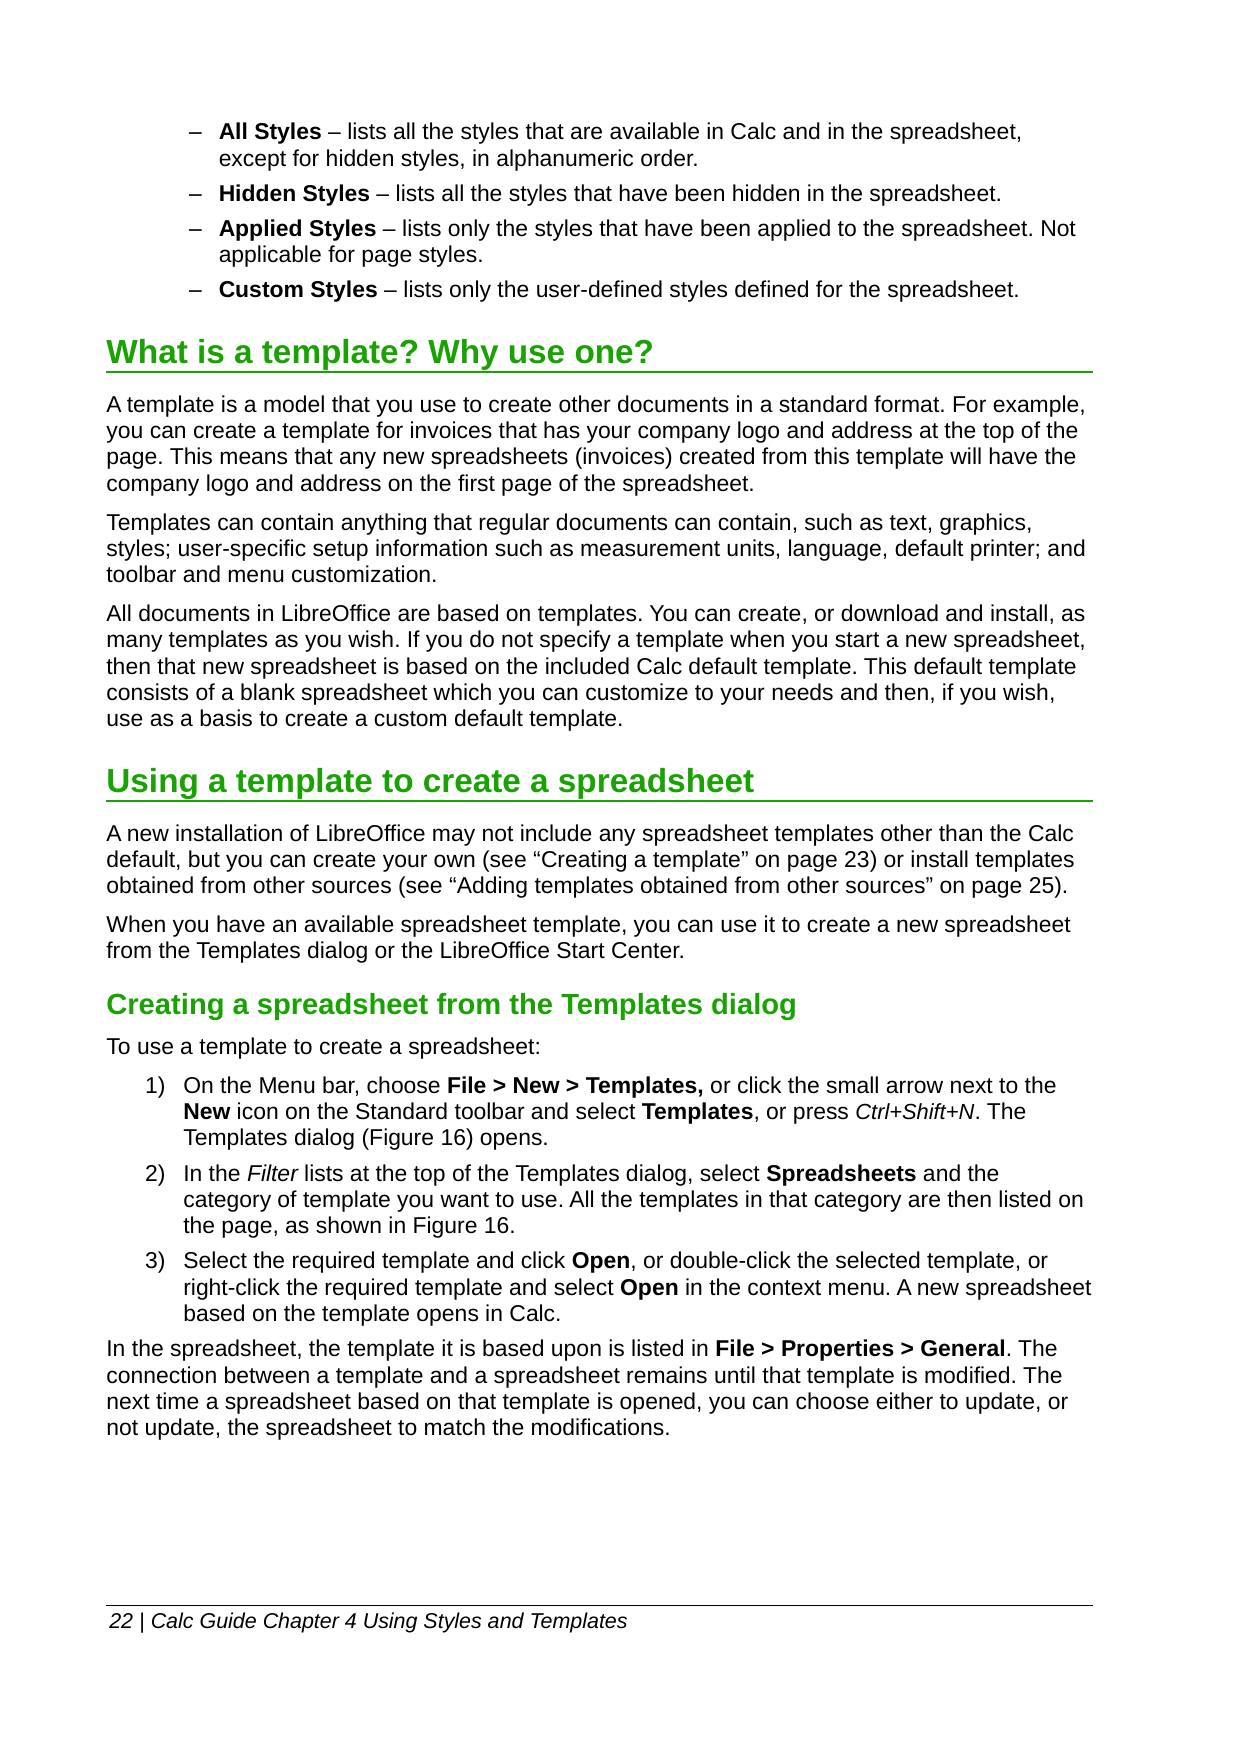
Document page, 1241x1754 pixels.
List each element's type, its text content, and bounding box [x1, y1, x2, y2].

text Templates can contain anything that regular documents can contain, such as text, graphics, styles; user-specific setup information such as measurement units, language, default printer; and toolbar and menu customization. [106, 508, 1093, 587]
list In the Filter lists at the top of the Templates dialog, select Spreadsheets and the category of template you want to use. All the templates in that category are then listed on the page, as shown in Figure 16. [165, 1159, 1093, 1238]
list All Styles – lists all the styles that are available in Calc and in the spreadsheet, except for hidden styles, in alphanumeric order. [189, 118, 1093, 171]
list To use a template to create a spreadsheet: [106, 1033, 1093, 1059]
text In the spreadsheet, the template it is based upon is listed in File > Properties > General. The connection between a template and a spreadsheet remains until that template is modified. The next time a spreadsheet based on that template is opened, you can choose either to update, or not update, the spreadsheet to match the modifications. [106, 1335, 1093, 1441]
subtitle What is a template? Why use one? [106, 332, 1093, 371]
subtitle Using a template to create a spreadsheet [106, 761, 1093, 800]
list Select the required template and click Open, or double-click the selected template, or right-click the required template and select Open in the context menu. A new spreadsheet based on the template opens in Calc. [165, 1247, 1093, 1326]
list When you have an available spreadsheet template, you can use it to create a new spreadsheet from the Templates dialog or the LibreOffice Start Center. [106, 911, 1093, 964]
text All documents in LibreOffice are based on templates. You can create, or download and install, as many templates as you wish. If you do not specify a template when you start a new spreadsheet, then that new spreadsheet is based on the included Calc default template. This default template consists of a blank spreadsheet which you can customize to your needs and then, if you wish, use as a basis to create a custom default template. [106, 600, 1093, 732]
list On the Menu bar, choose File > New > Templates, or click the small arrow next to the New icon on the Standard toolbar and select Templates, or press Ctrl+Shift+N. The Templates dialog (Figure 16) opens. [165, 1072, 1093, 1151]
list Applied Styles – lists only the styles that have been applied to the spreadsheet. Not applicable for page styles. [189, 215, 1093, 268]
list Hidden Styles – lists all the styles that have been hidden in the spreadsheet. [189, 180, 1093, 206]
text A new installation of LibreOffice may not include any spreadsheet templates other than the Calc default, but you can create your own (see “Creating a template” on page 23) or install templates obtained from other sources (see “Adding templates obtained from other sources” on page 25). [106, 819, 1093, 898]
subtitle Creating a spreadsheet from the Templates dialog [106, 987, 1093, 1021]
text A template is a model that you use to create other documents in a standard format. For example, you can create a template for invoices that has your company logo and address at the top of the page. This means that any new spreadsheets (invoices) created from this template will have the company logo and address on the first page of the spreadsheet. [106, 391, 1093, 496]
list Custom Styles – lists only the user-defined styles defined for the spreadsheet. [189, 276, 1093, 303]
